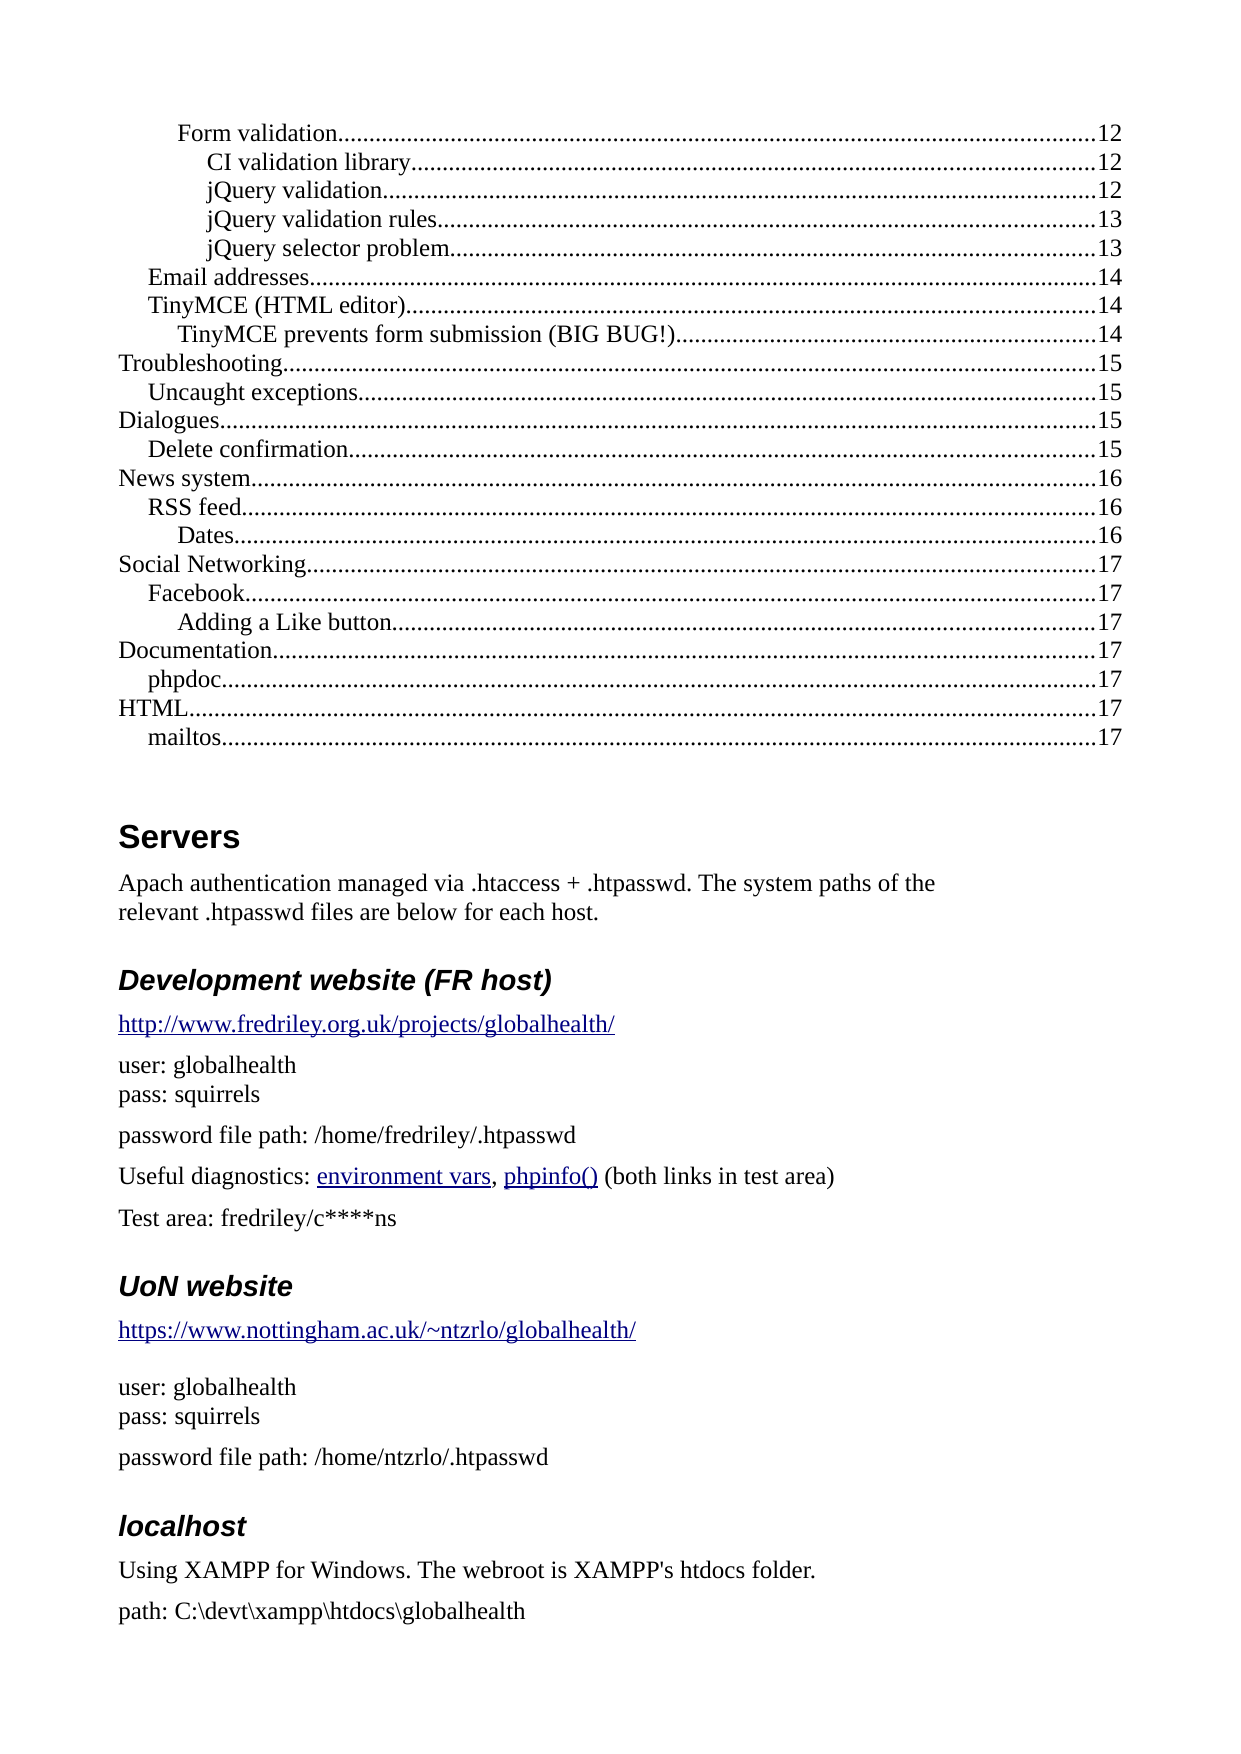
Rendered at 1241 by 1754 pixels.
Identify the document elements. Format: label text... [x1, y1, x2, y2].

text mailtos 17 [148, 722, 1122, 751]
text user: globalhealth pass: squirrels [118, 1050, 1122, 1108]
text Delete confirmation 15 [148, 434, 1122, 463]
text path: C:\devt\xampp\htdocs\globalhealth [118, 1596, 1122, 1625]
text Using XAMPP for Windows. The webroot is XAMPP's htdocs folder. [118, 1555, 1122, 1583]
text Dates 16 [177, 521, 1122, 549]
text jQuery validation 12 [207, 176, 1122, 204]
text CI validation library 12 [207, 147, 1122, 176]
subtitle Servers [118, 817, 1122, 855]
text TinyMCE prevents form submission (BIG BUG!) 14 [177, 319, 1122, 348]
text jQuery validation rules 13 [207, 204, 1122, 233]
text Form validation 12 [177, 118, 1122, 147]
subtitle Development website (FR host) [118, 963, 1122, 996]
subtitle localhost [118, 1509, 1122, 1542]
text https://www.nottingham.ac.uk/~ntzrlo/globalhealth/ user: globalhealth pass: squirrels [118, 1315, 1122, 1430]
text Apach authentication managed via .htaccess + .htpasswd. The system paths of the relevant .htpasswd files are below for each host. [118, 868, 1122, 925]
text Social Networking 17 [118, 549, 1122, 578]
text Facebook 17 [148, 578, 1122, 607]
text Test area: fredriley/c****ns [118, 1203, 1122, 1231]
text Email addresses 14 [148, 262, 1122, 291]
text password file path: /home/ntzrlo/.htpasswd [118, 1442, 1122, 1471]
text Useful diagnostics: environment vars, phpinfo() (both links in test area) [118, 1161, 1122, 1190]
text Adding a Like button 17 [177, 607, 1122, 636]
text RSS feed 16 [148, 492, 1122, 521]
text jQuery selector problem 13 [207, 233, 1122, 262]
text http://www.fredriley.org.uk/projects/globalhealth/ [118, 1009, 1122, 1038]
text password file path: /home/fredriley/.htpasswd [118, 1120, 1122, 1149]
text News system 16 [118, 463, 1122, 492]
text HTML 17 [118, 693, 1122, 722]
text Uncaught exceptions 15 [148, 377, 1122, 406]
text Documentation 17 [118, 636, 1122, 664]
text Dialogues 15 [118, 406, 1122, 434]
text Troubleshooting 15 [118, 348, 1122, 377]
subtitle UoN website [118, 1269, 1122, 1302]
text TinyMCE (HTML editor) 14 [148, 291, 1122, 319]
text phpdoc 17 [148, 664, 1122, 693]
